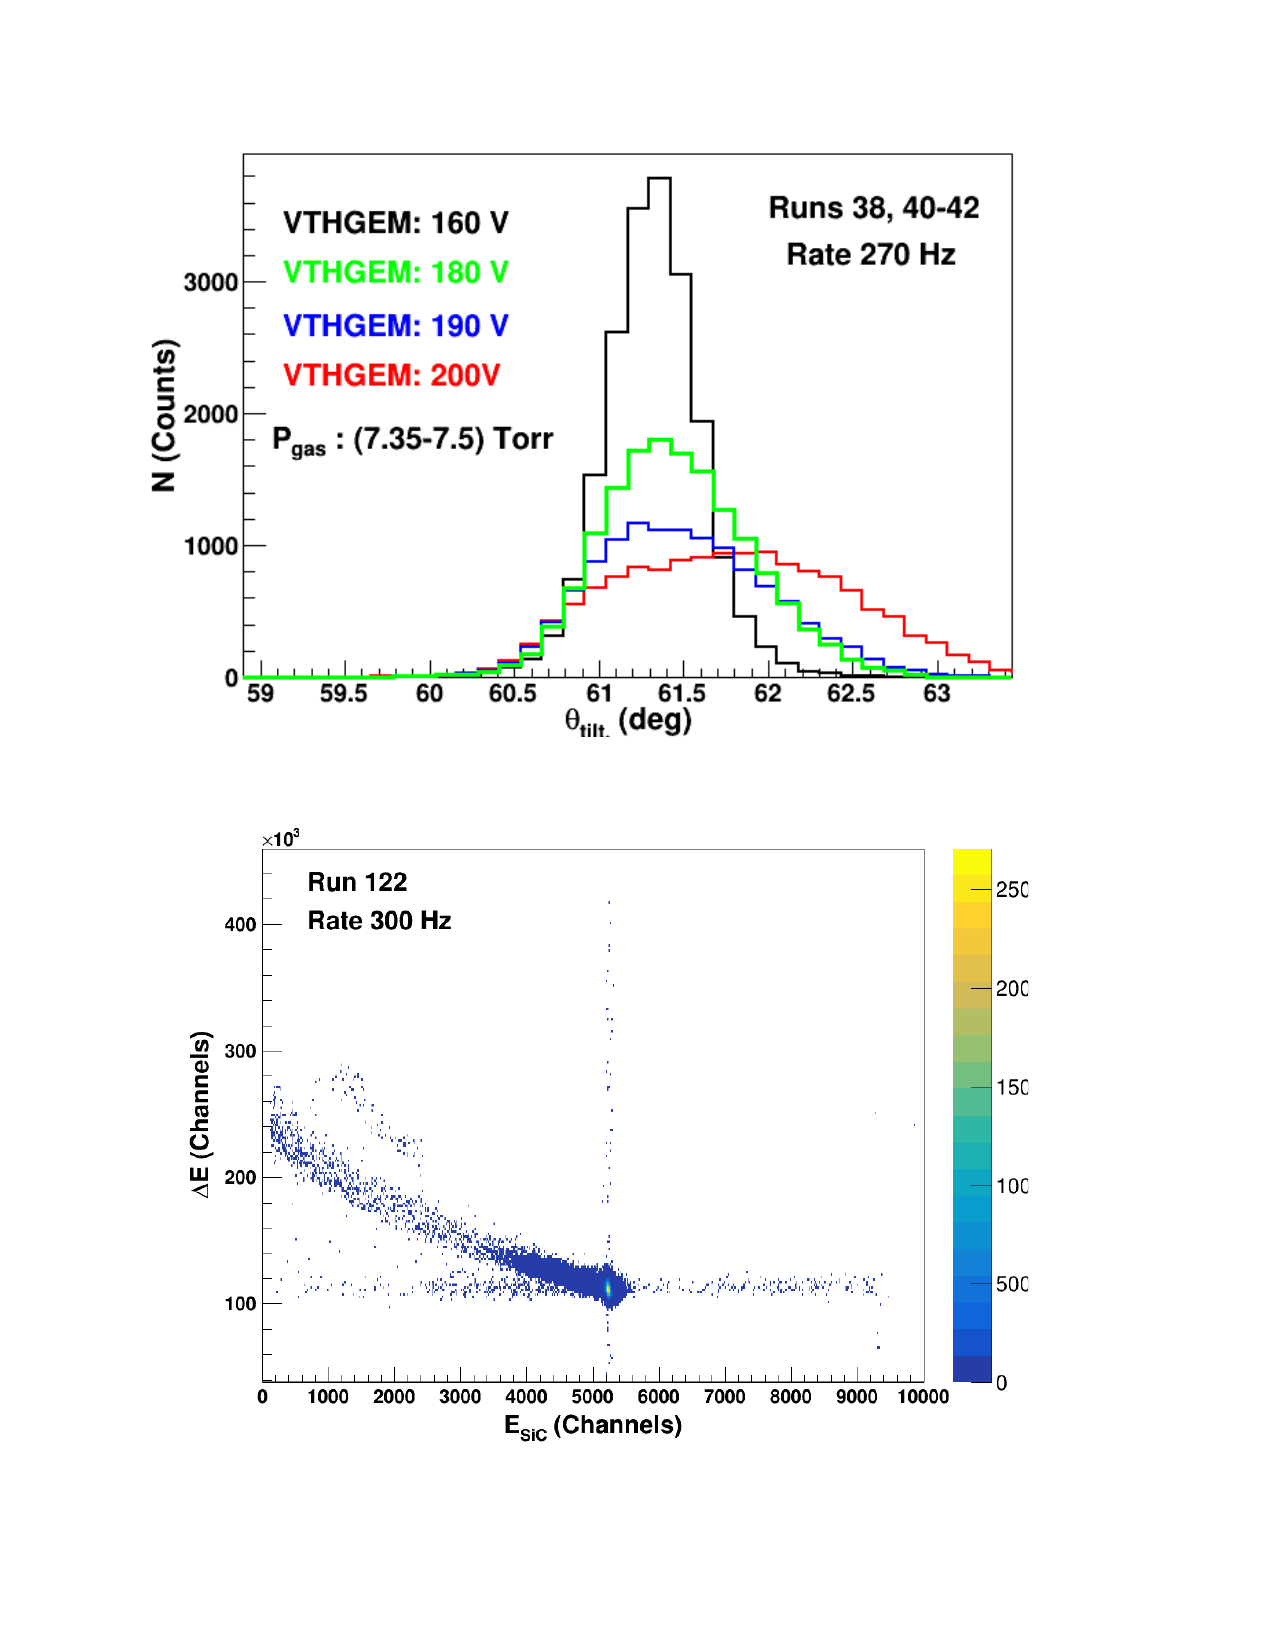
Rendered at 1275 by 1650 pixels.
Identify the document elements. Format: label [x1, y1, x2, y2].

picture [148, 138, 1031, 737]
picture [177, 783, 1029, 1443]
